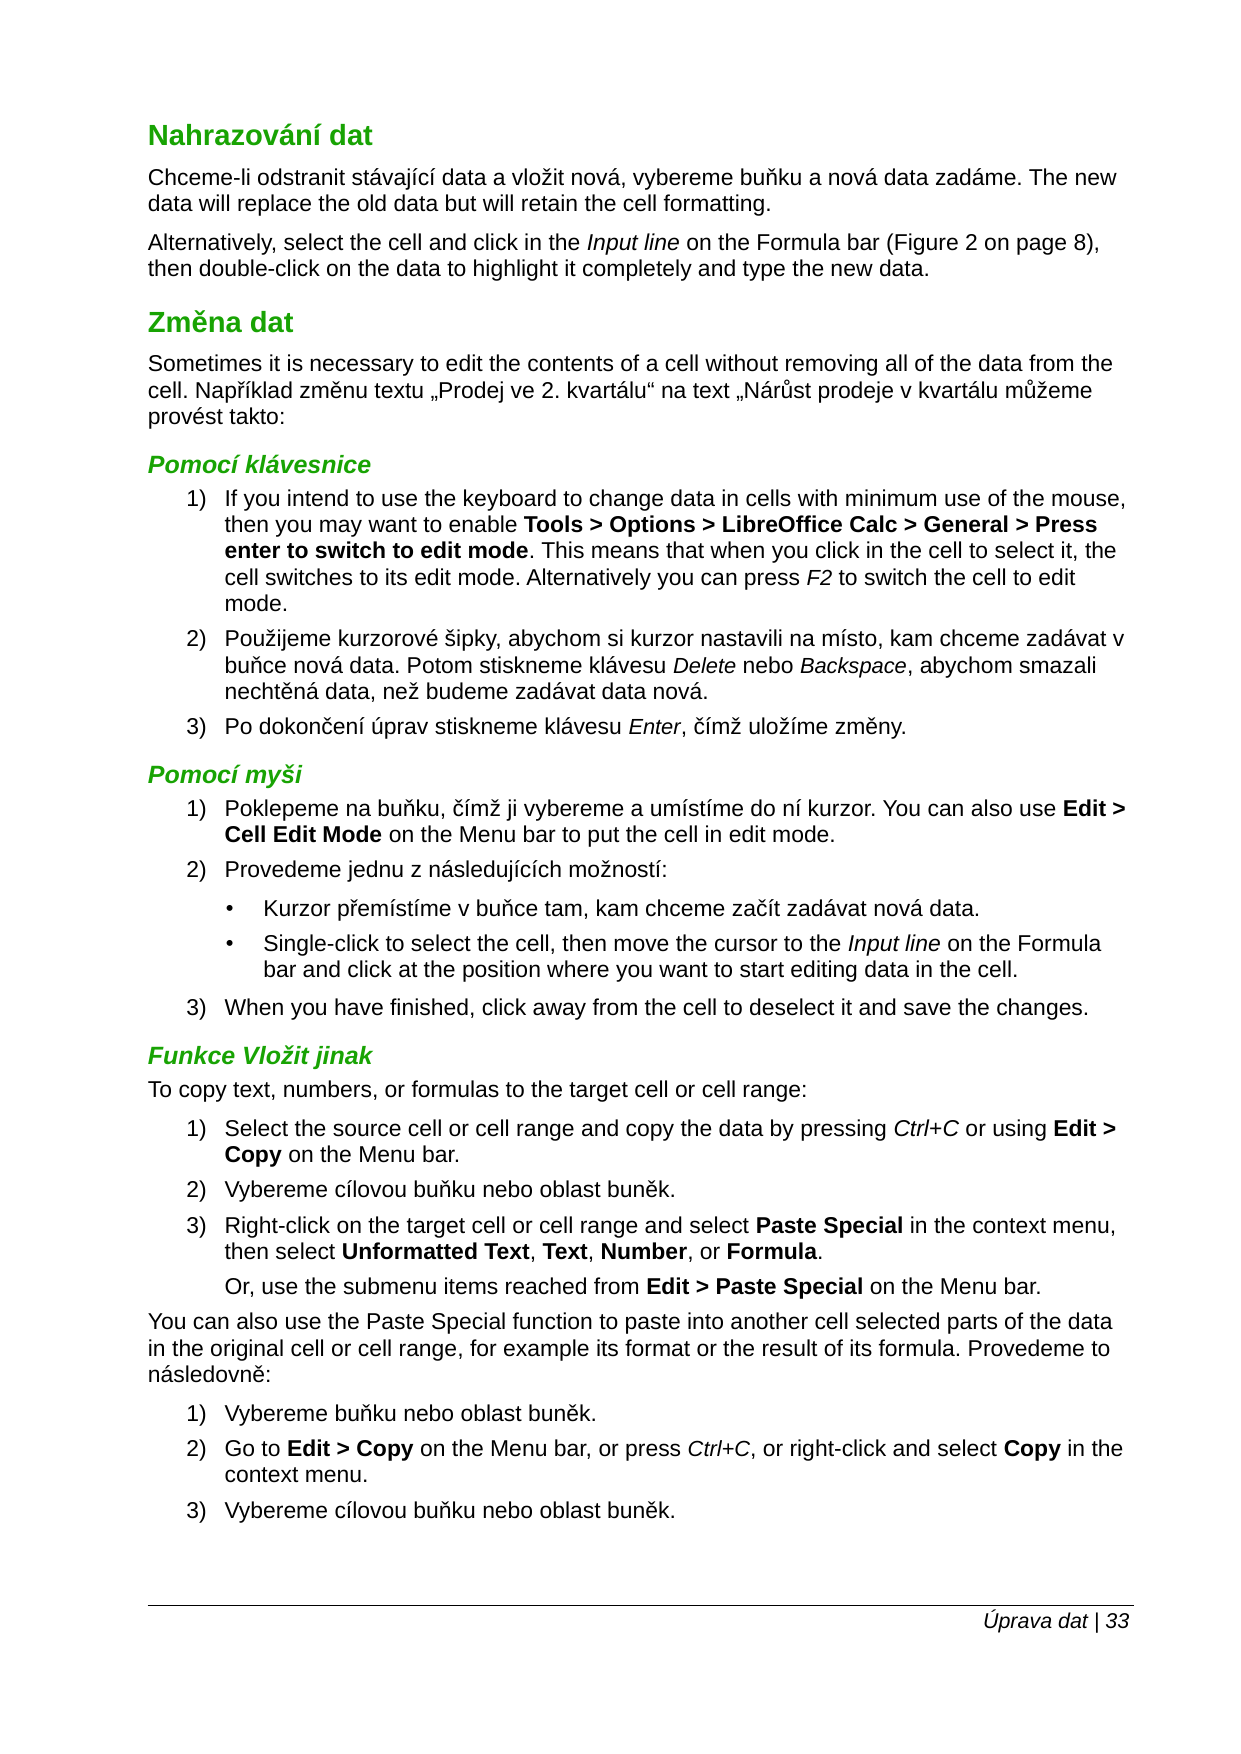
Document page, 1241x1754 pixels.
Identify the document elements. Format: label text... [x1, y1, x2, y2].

text Sometimes it is necessary to edit the contents of a cell without removing all of the data from the cell. Například změnu textu „Prodej ve 2. kvartálu“ na text „Nárůst prodeje v kvartálu můžeme provést takto: [148, 350, 1134, 429]
list Po dokončení úprav stiskneme klávesu Enter, čímž uložíme změny. [207, 713, 1134, 739]
list Or, use the submenu items reached from Edit > Paste Special on the Menu bar. [207, 1273, 1134, 1299]
list Vybereme cílovou buňku nebo oblast buněk. [207, 1176, 1134, 1203]
text Alternatively, select the cell and click in the Input line on the Formula bar (Figure 2 on page 8), then double-click on the data to highlight it completely and type the new data. [148, 229, 1134, 281]
subtitle Funkce Vložit jinak [148, 1041, 1134, 1070]
list Select the source cell or cell range and copy the data by pressing Ctrl+C or using Edit > Copy on the Menu bar. [207, 1115, 1134, 1167]
text Chceme-li odstranit stávající data a vložit nová, vybereme buňku a nová data zadáme. The new data will replace the old data but will retain the cell formatting. [148, 163, 1134, 216]
list If you intend to use the keyboard to change data in cells with minimum use of the mouse, then you may want to enable Tools > Options > LibreOffice Calc > General > Press enter to switch to edit mode. This means that when you click in the cell to select it, the cell switches to its edit mode. Alternatively you can press F2 to switch the cell to edit mode. [207, 485, 1134, 616]
list Použijeme kurzorové šipky, abychom si kurzor nastavili na místo, kam chceme zadávat v buňce nová data. Potom stiskneme klávesu Delete nebo Backspace, abychom smazali nechtěná data, než budeme zadávat data nová. [207, 625, 1134, 704]
list Single-click to select the cell, then move the cursor to the Input line on the Formula bar and click at the position where you want to start editing data in the cell. [223, 927, 1134, 985]
list Vybereme buňku nebo oblast buněk. [207, 1400, 1134, 1426]
subtitle Nahrazování dat [148, 118, 1134, 152]
list Provedeme jednu z následujících možností: [207, 856, 1134, 883]
text You can also use the Paste Special function to paste into another cell selected parts of the data in the original cell or cell range, for example its format or the result of its formula. Provedeme to následovně: [148, 1308, 1134, 1387]
list Right-click on the target cell or cell range and select Paste Special in the context menu, then select Unformatted Text, Text, Number, or Formula. [207, 1212, 1134, 1264]
subtitle Pomocí klávesnice [148, 450, 1134, 479]
subtitle Pomocí myši [148, 760, 1134, 789]
text To copy text, numbers, or formulas to the target cell or cell range: [148, 1076, 1134, 1102]
list Vybereme cílovou buňku nebo oblast buněk. [207, 1497, 1134, 1523]
list Go to Edit > Copy on the Menu bar, or press Ctrl+C, or right-click and select Copy in the context menu. [207, 1435, 1134, 1488]
list When you have finished, click away from the cell to deselect it and save the changes. [207, 994, 1134, 1021]
list Poklepeme na buňku, čímž ji vybereme a umístíme do ní kurzor. You can also use Edit > Cell Edit Mode on the Menu bar to put the cell in edit mode. [207, 795, 1134, 848]
list Kurzor přemístíme v buňce tam, kam chceme začít zadávat nová data. [223, 892, 1134, 921]
subtitle Změna dat [148, 305, 1134, 338]
